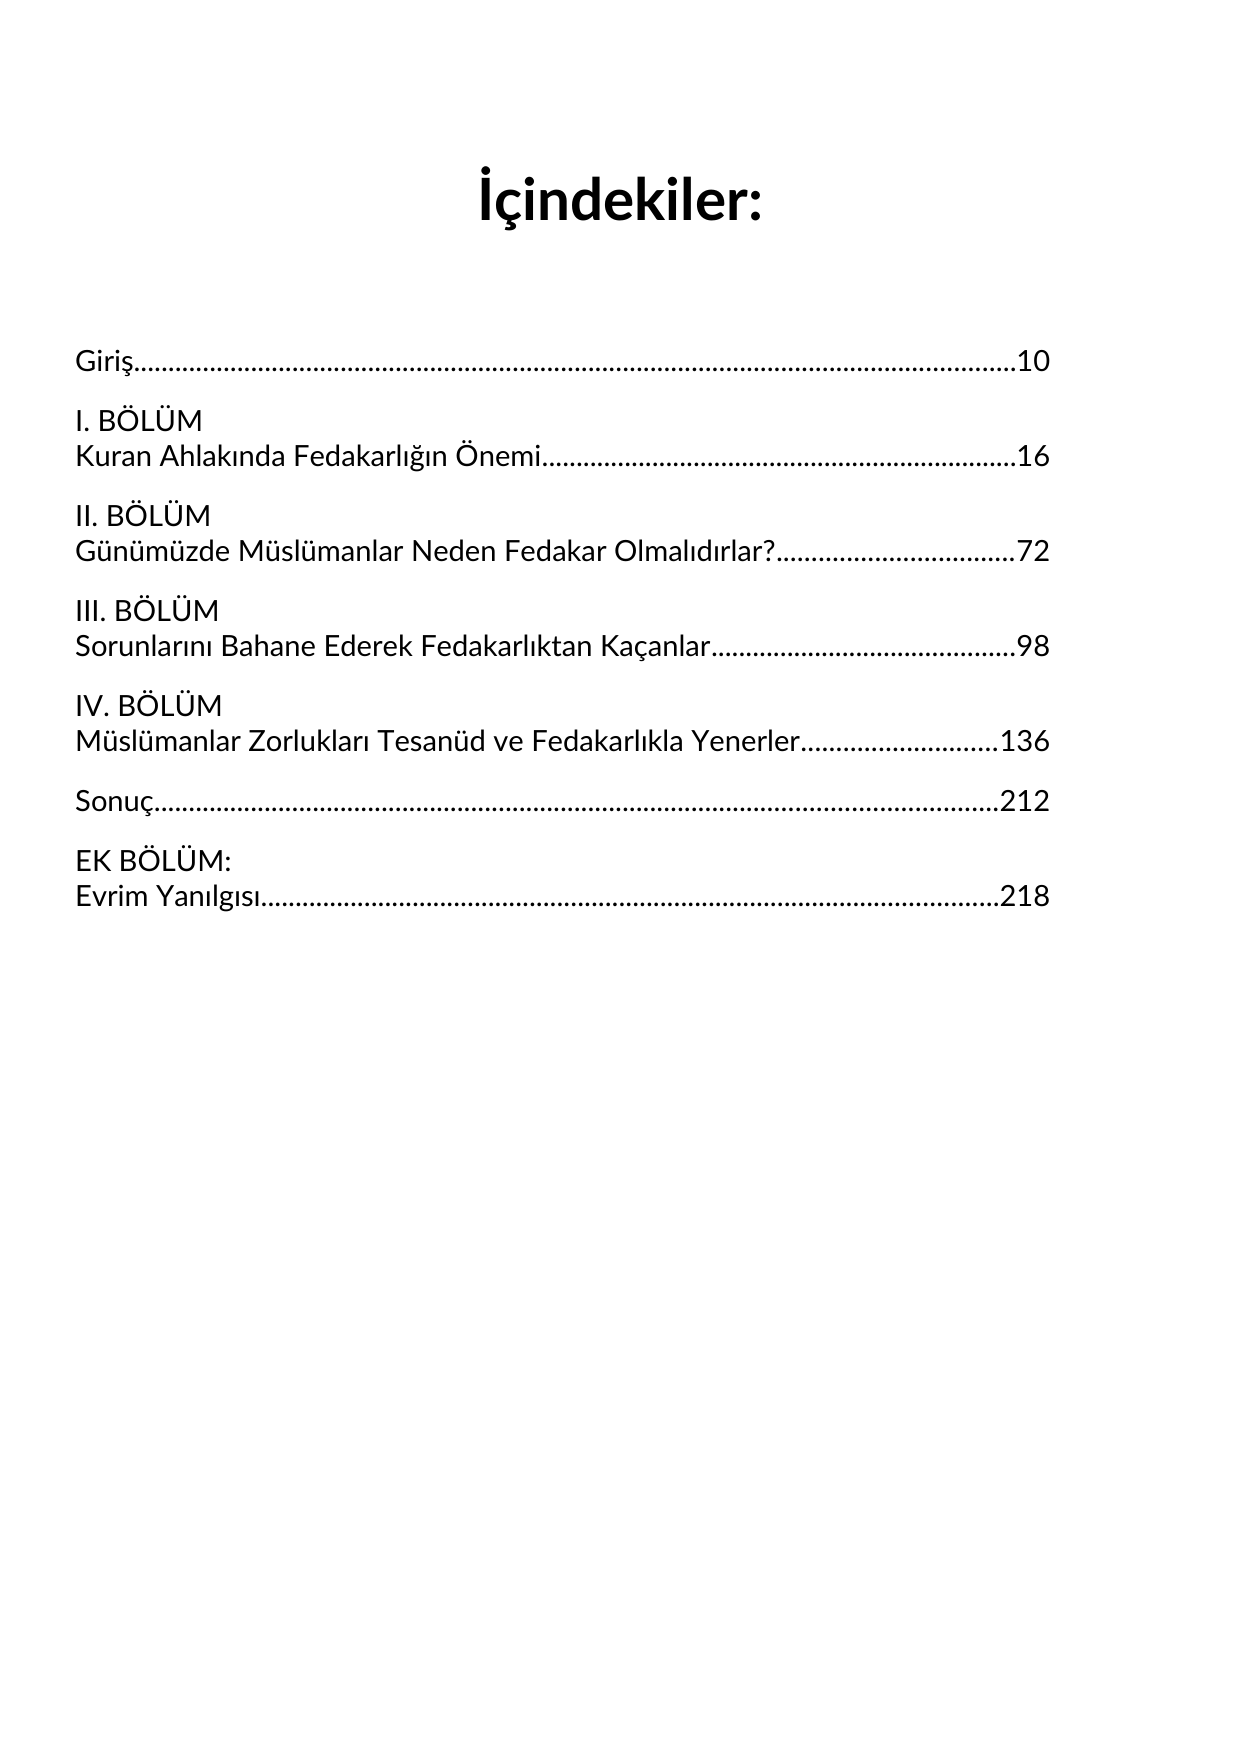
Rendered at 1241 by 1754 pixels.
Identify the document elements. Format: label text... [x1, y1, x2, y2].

subtitle EK BÖLÜM: Evrim Yanılgısı 218 [75, 843, 1165, 913]
subtitle Giriş 10 [75, 343, 1165, 378]
subtitle III. BÖLÜM Sorunlarını Bahane Ederek Fedakarlıktan Kaçanlar 98 [75, 593, 1165, 663]
subtitle I. BÖLÜM Kuran Ahlakında Fedakarlığın Önemi 16 [75, 403, 1165, 473]
subtitle IV. BÖLÜM Müslümanlar Zorlukları Tesanüd ve Fedakarlıkla Yenerler 136 [75, 688, 1165, 758]
subtitle İçindekiler: [75, 162, 1165, 232]
subtitle II. BÖLÜM Günümüzde Müslümanlar Neden Fedakar Olmalıdırlar? 72 [75, 498, 1165, 568]
subtitle Sonuç 212 [75, 783, 1165, 818]
